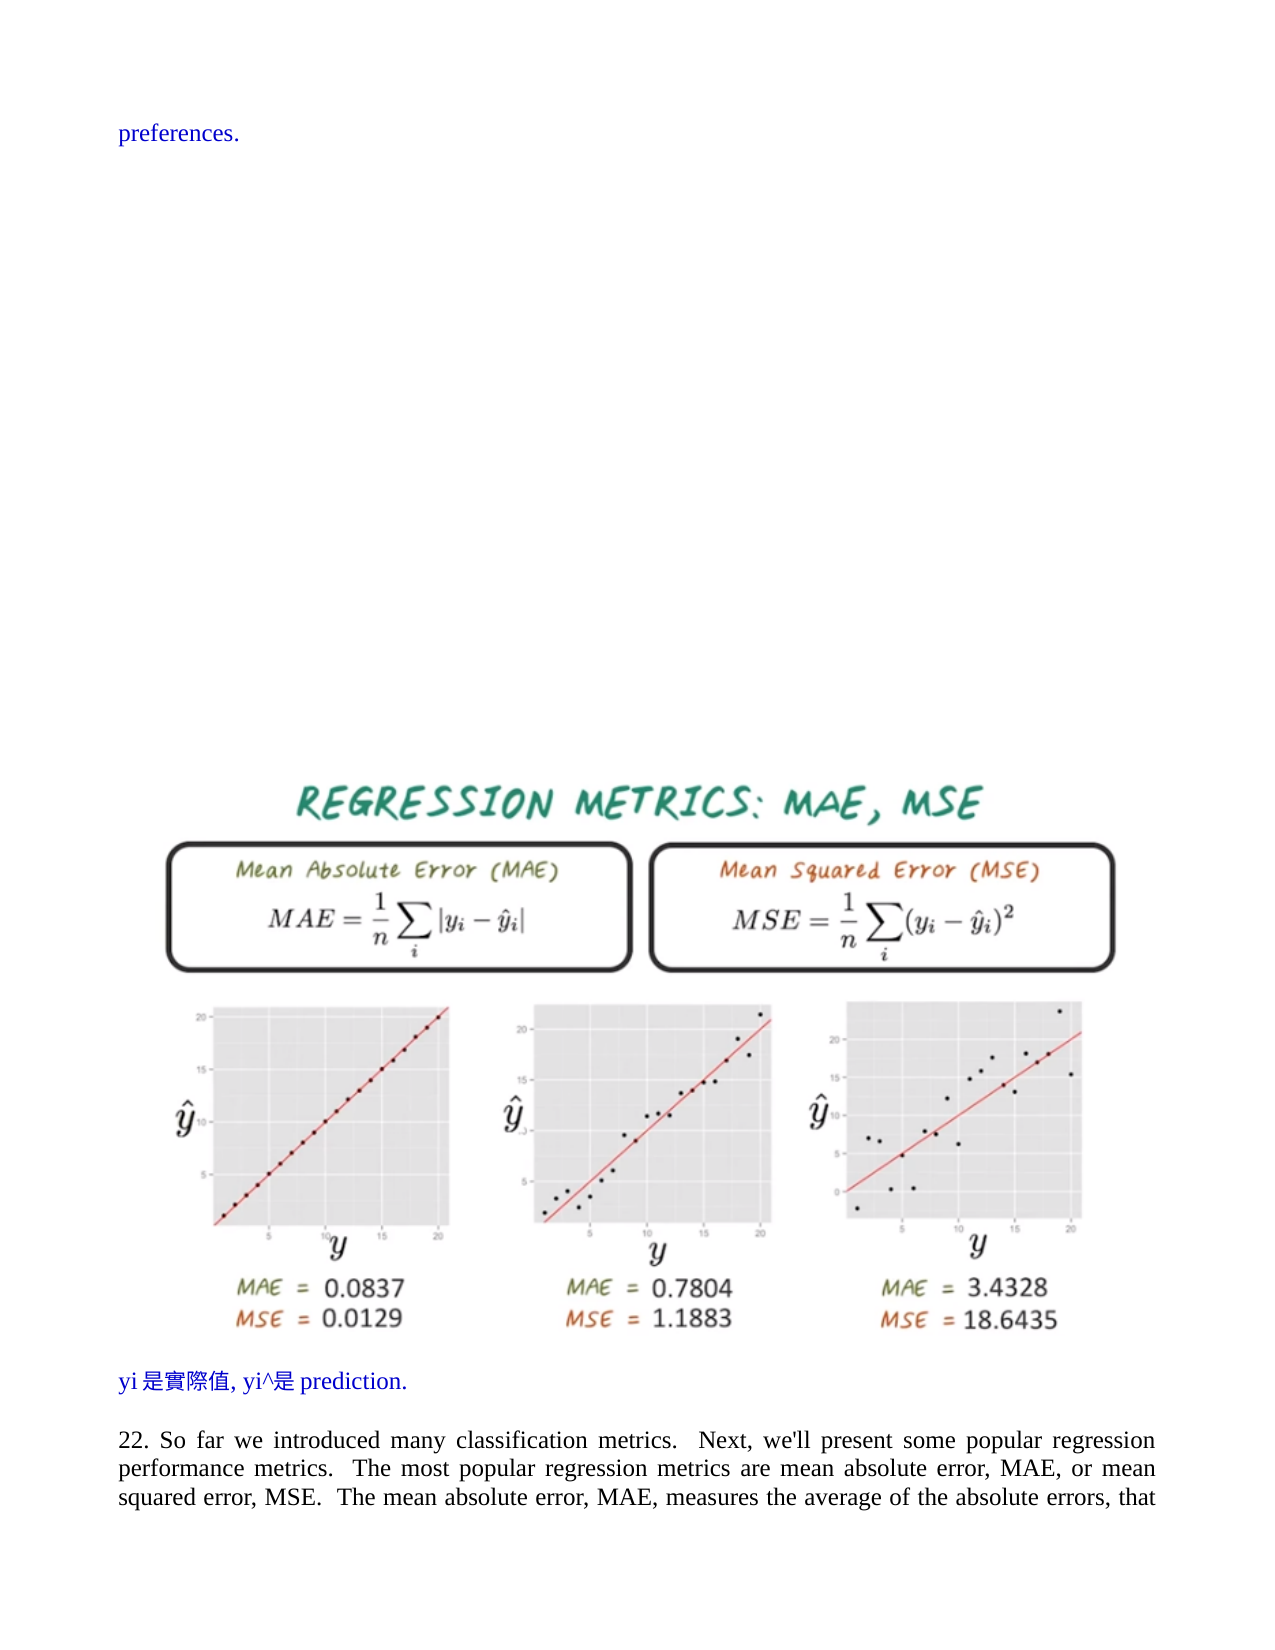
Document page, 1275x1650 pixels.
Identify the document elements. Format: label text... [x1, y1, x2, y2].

text preferences. [118, 118, 1157, 147]
picture [118, 779, 1157, 1336]
text 22. So far we introduced many classification metrics. Next, we'll present some popular regression performance metrics. The most popular regression metrics are mean absolute error, MAE, or mean squared error, MSE. The mean absolute error, MAE, measures the average of the absolute errors, that [118, 1425, 1157, 1511]
text yi是實際值, yi^是prediction. [118, 1364, 1157, 1396]
